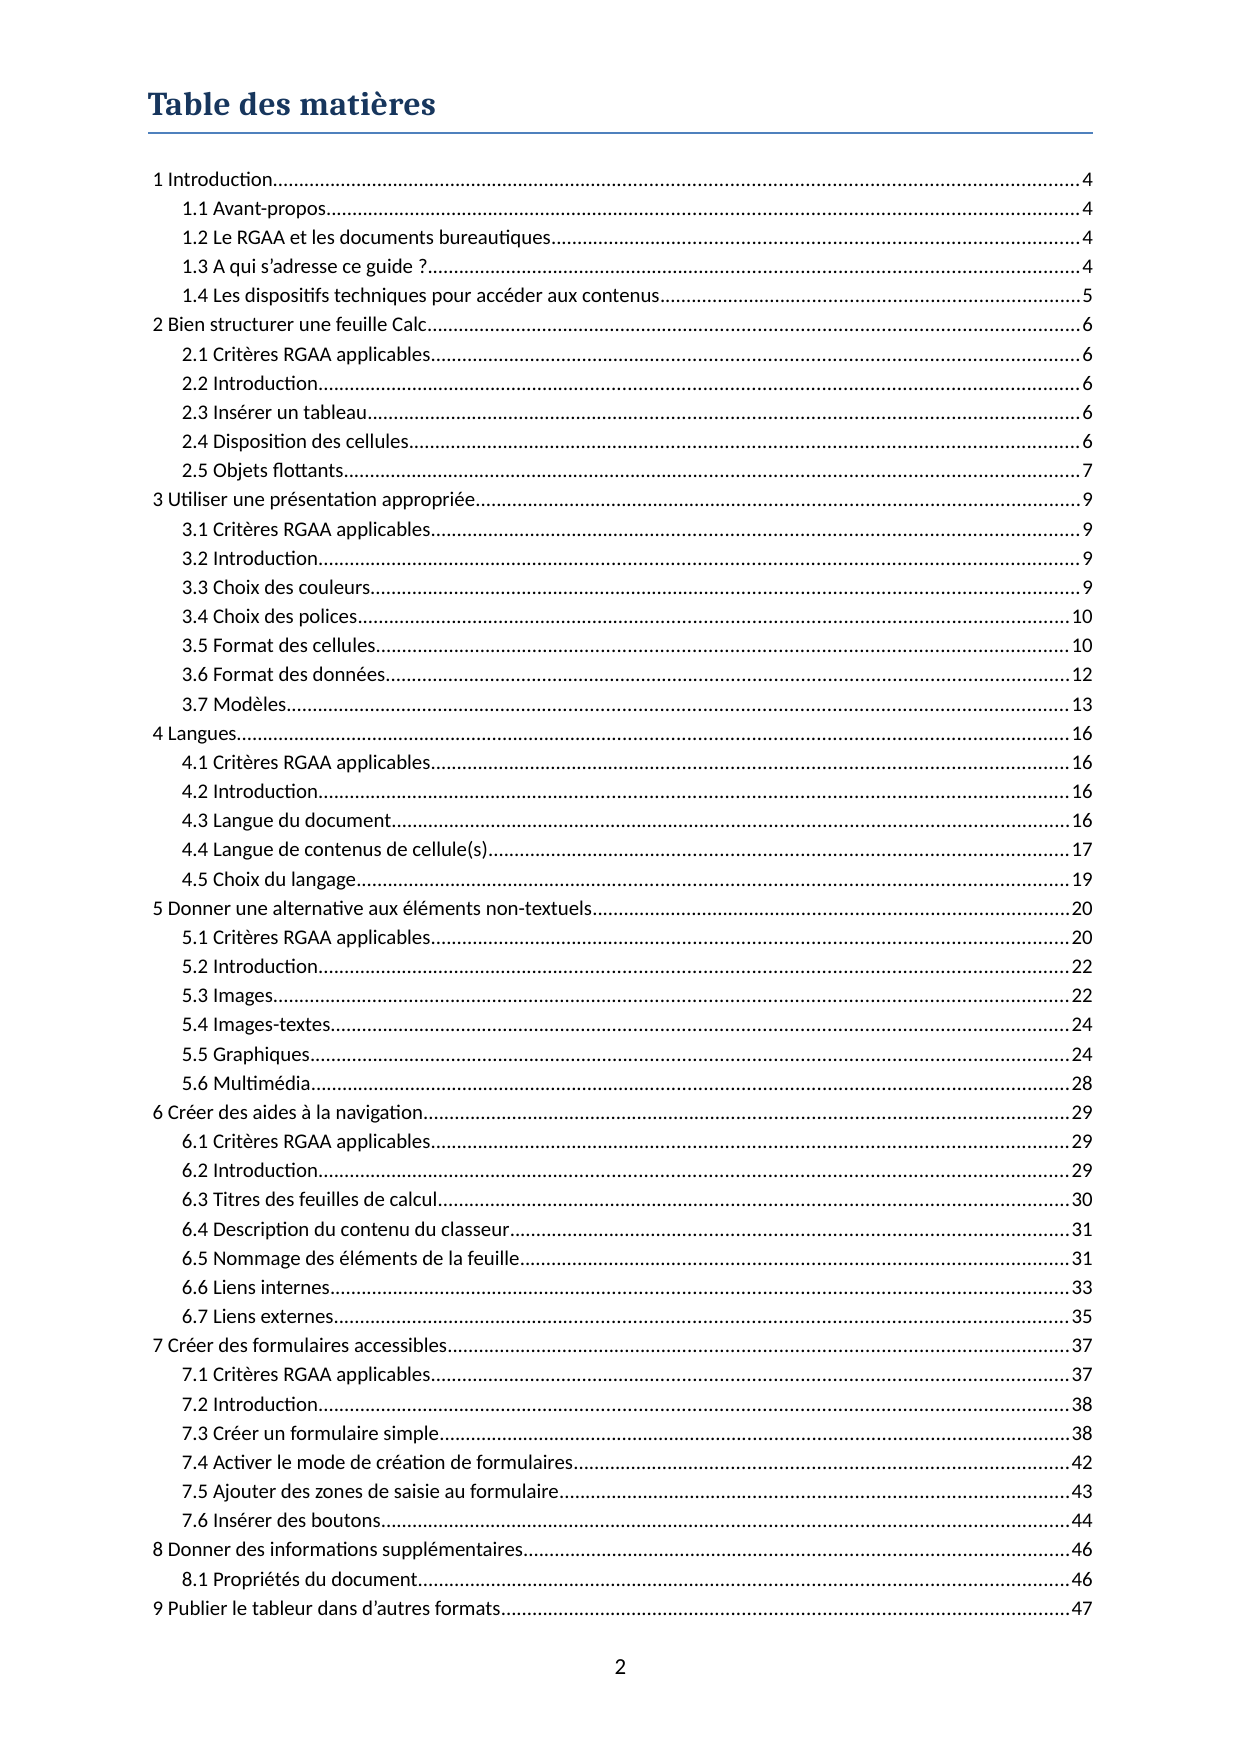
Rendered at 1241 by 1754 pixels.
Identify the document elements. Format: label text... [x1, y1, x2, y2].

text 6.5 Nommage des éléments de la feuille 31 [177, 1245, 1093, 1270]
text 5.1 Critères RGAA applicables 20 [177, 924, 1093, 949]
text 2.2 Introduction 6 [177, 370, 1093, 395]
text 5 Donner une alternative aux éléments non-textuels 20 [148, 895, 1093, 920]
text 2 Bien structurer une feuille Calc 6 [148, 312, 1093, 337]
text 8 Donner des informations supplémentaires 46 [148, 1537, 1093, 1562]
text 1.1 Avant-propos 4 [177, 195, 1093, 220]
text 4 Langues 16 [148, 720, 1093, 745]
text 8.1 Propriétés du document 46 [177, 1566, 1093, 1591]
text 3.5 Format des cellules 10 [177, 632, 1093, 658]
text 5.6 Multimédia 28 [177, 1070, 1093, 1095]
text 3.2 Introduction 9 [177, 545, 1093, 570]
text 7.6 Insérer des boutons 44 [177, 1507, 1093, 1533]
text 1.3 A qui s’adresse ce guide ? 4 [177, 253, 1093, 279]
text 7.4 Activer le mode de création de formulaires 42 [177, 1449, 1093, 1474]
text 3.3 Choix des couleurs 9 [177, 574, 1093, 599]
text 7.2 Introduction 38 [177, 1391, 1093, 1416]
text 2.3 Insérer un tableau 6 [177, 399, 1093, 424]
text 6.6 Liens internes 33 [177, 1274, 1093, 1299]
text 4.2 Introduction 16 [177, 778, 1093, 804]
text 6.1 Critères RGAA applicables 29 [177, 1128, 1093, 1154]
text 3 Utiliser une présentation appropriée 9 [148, 487, 1093, 512]
text 6.7 Liens externes 35 [177, 1303, 1093, 1329]
text 5.2 Introduction 22 [177, 953, 1093, 979]
text 6 Créer des aides à la navigation 29 [148, 1099, 1093, 1124]
text 6.2 Introduction 29 [177, 1157, 1093, 1183]
text 4.1 Critères RGAA applicables 16 [177, 749, 1093, 774]
text 5.3 Images 22 [177, 982, 1093, 1008]
text 7 Créer des formulaires accessibles 37 [148, 1332, 1093, 1358]
text 6.3 Titres des feuilles de calcul 30 [177, 1187, 1093, 1212]
text 4.3 Langue du document 16 [177, 807, 1093, 833]
text 3.6 Format des données 12 [177, 662, 1093, 687]
text 5.4 Images-textes 24 [177, 1012, 1093, 1037]
text 1 Introduction 4 [148, 166, 1093, 191]
text 7.3 Créer un formulaire simple 38 [177, 1420, 1093, 1445]
text 1.4 Les dispositifs techniques pour accéder aux contenus 5 [177, 282, 1093, 308]
text 3.1 Critères RGAA applicables 9 [177, 516, 1093, 541]
text 4.5 Choix du langage 19 [177, 866, 1093, 891]
text 6.4 Description du contenu du classeur 31 [177, 1216, 1093, 1241]
text 9 Publier le tableur dans d’autres formats 47 [148, 1595, 1093, 1620]
text 2.4 Disposition des cellules 6 [177, 428, 1093, 454]
text 5.5 Graphiques 24 [177, 1041, 1093, 1066]
text 2.1 Critères RGAA applicables 6 [177, 341, 1093, 366]
text 7.5 Ajouter des zones de saisie au formulaire 43 [177, 1478, 1093, 1504]
text 3.7 Modèles 13 [177, 691, 1093, 716]
text 3.4 Choix des polices 10 [177, 603, 1093, 629]
text 1.2 Le RGAA et les documents bureautiques 4 [177, 224, 1093, 249]
text 2.5 Objets flottants 7 [177, 457, 1093, 483]
text 4.4 Langue de contenus de cellule(s) 17 [177, 837, 1093, 862]
subtitle Table des matières [148, 86, 1093, 132]
text 7.1 Critères RGAA applicables 37 [177, 1362, 1093, 1387]
